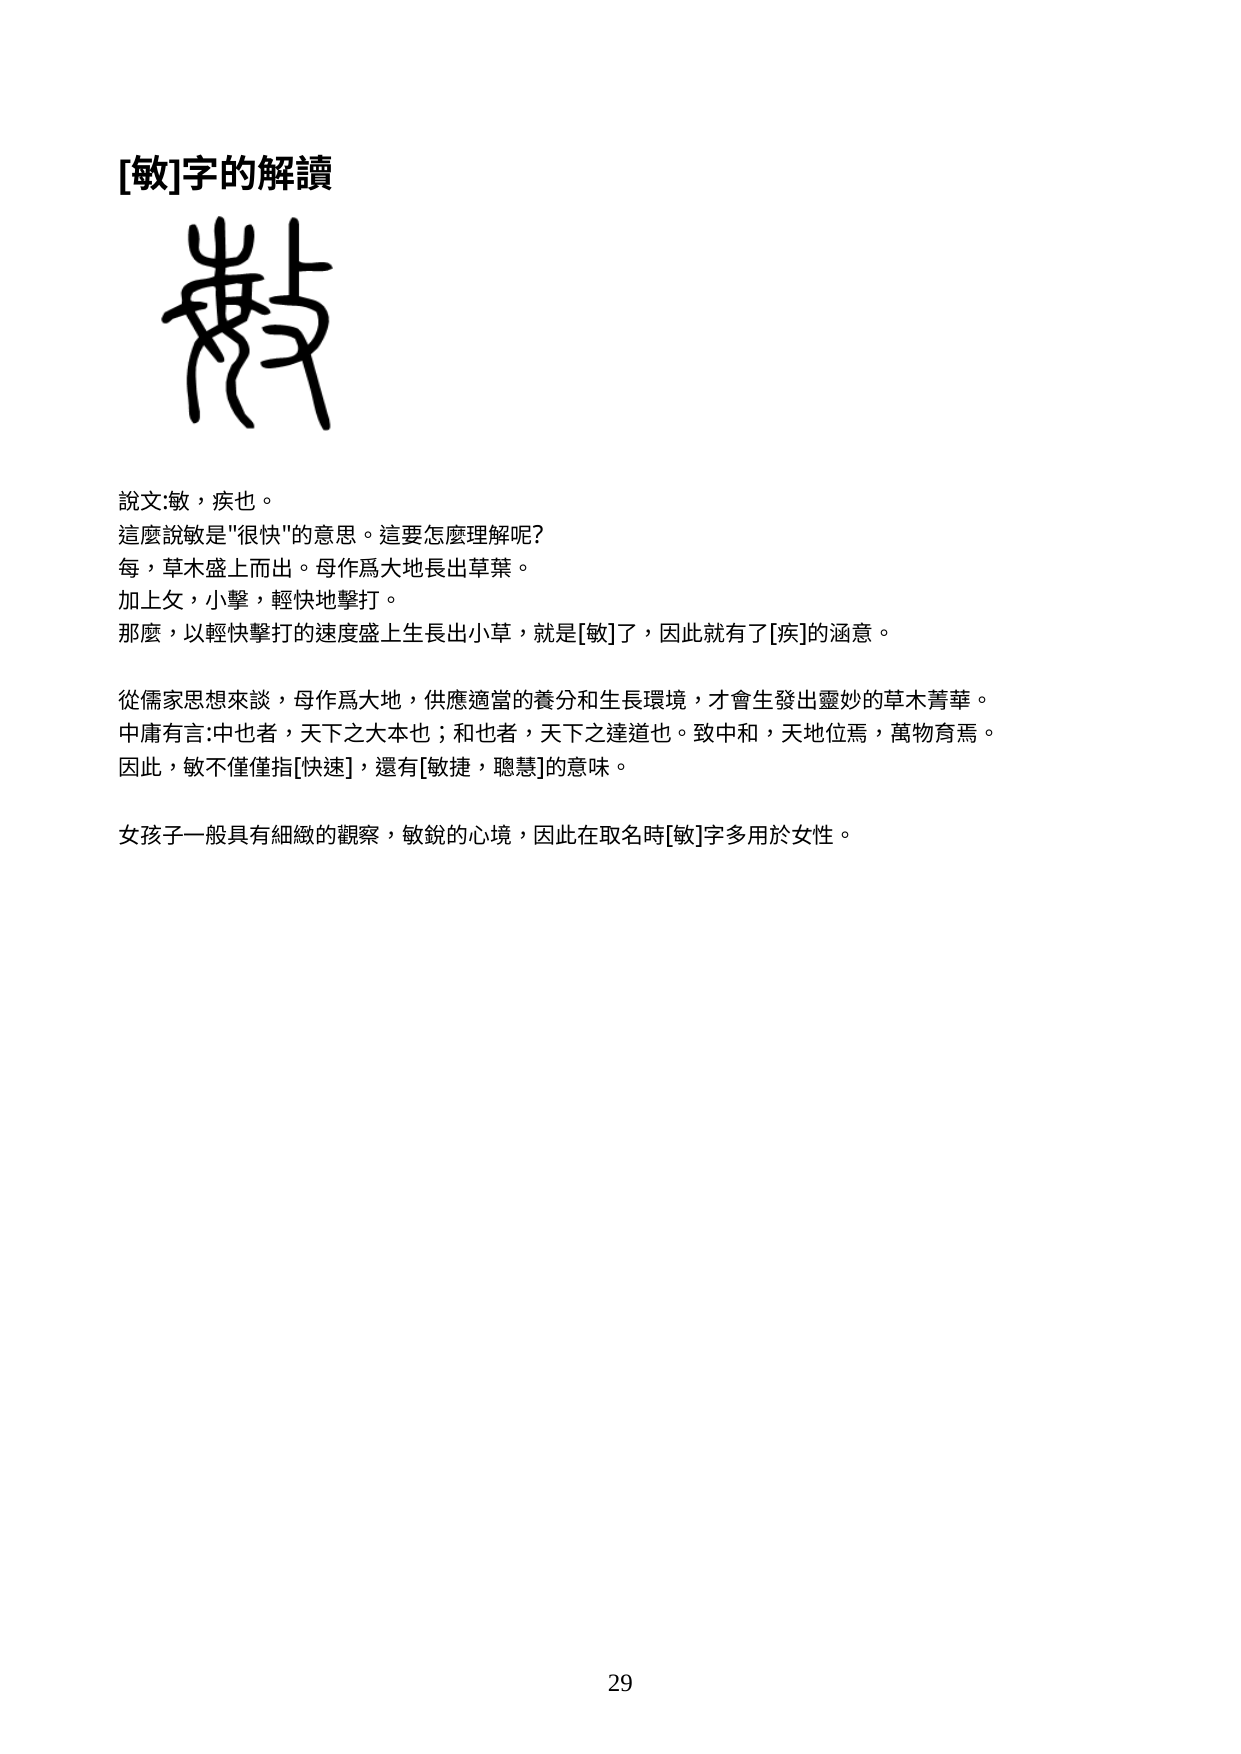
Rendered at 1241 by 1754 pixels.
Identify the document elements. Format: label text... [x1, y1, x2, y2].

text 那麼，以輕快擊打的速度盛上生長出小草，就是[敏]了，因此就有了[疾]的涵意。 [118, 614, 1122, 648]
text 因此，敏不僅僅指[快速]，還有[敏捷，聰慧]的意味。 [118, 748, 1122, 782]
text 這麼說敏是"很快"的意思。這要怎麼理解呢? [118, 517, 1122, 551]
text 女孩子一般具有細緻的觀察，敏銳的心境，因此在取名時[敏]字多用於女性。 [118, 816, 1122, 851]
picture [124, 213, 374, 433]
subtitle [敏]字的解讀 [118, 143, 1122, 198]
text 從儒家思想來談，母作爲大地，供應適當的養分和生長環境，才會生發出靈妙的草木菁華。 [118, 683, 1122, 714]
text 說文:敏，疾也。 [118, 483, 1122, 517]
text 中庸有言:中也者，天下之大本也；和也者，天下之達道也。致中和，天地位焉，萬物育焉。 [118, 714, 1122, 748]
text 每，草木盛上而出。母作爲大地長出草葉。 [118, 551, 1122, 583]
text 加上攵，小擊，輕快地擊打。 [118, 583, 1122, 614]
